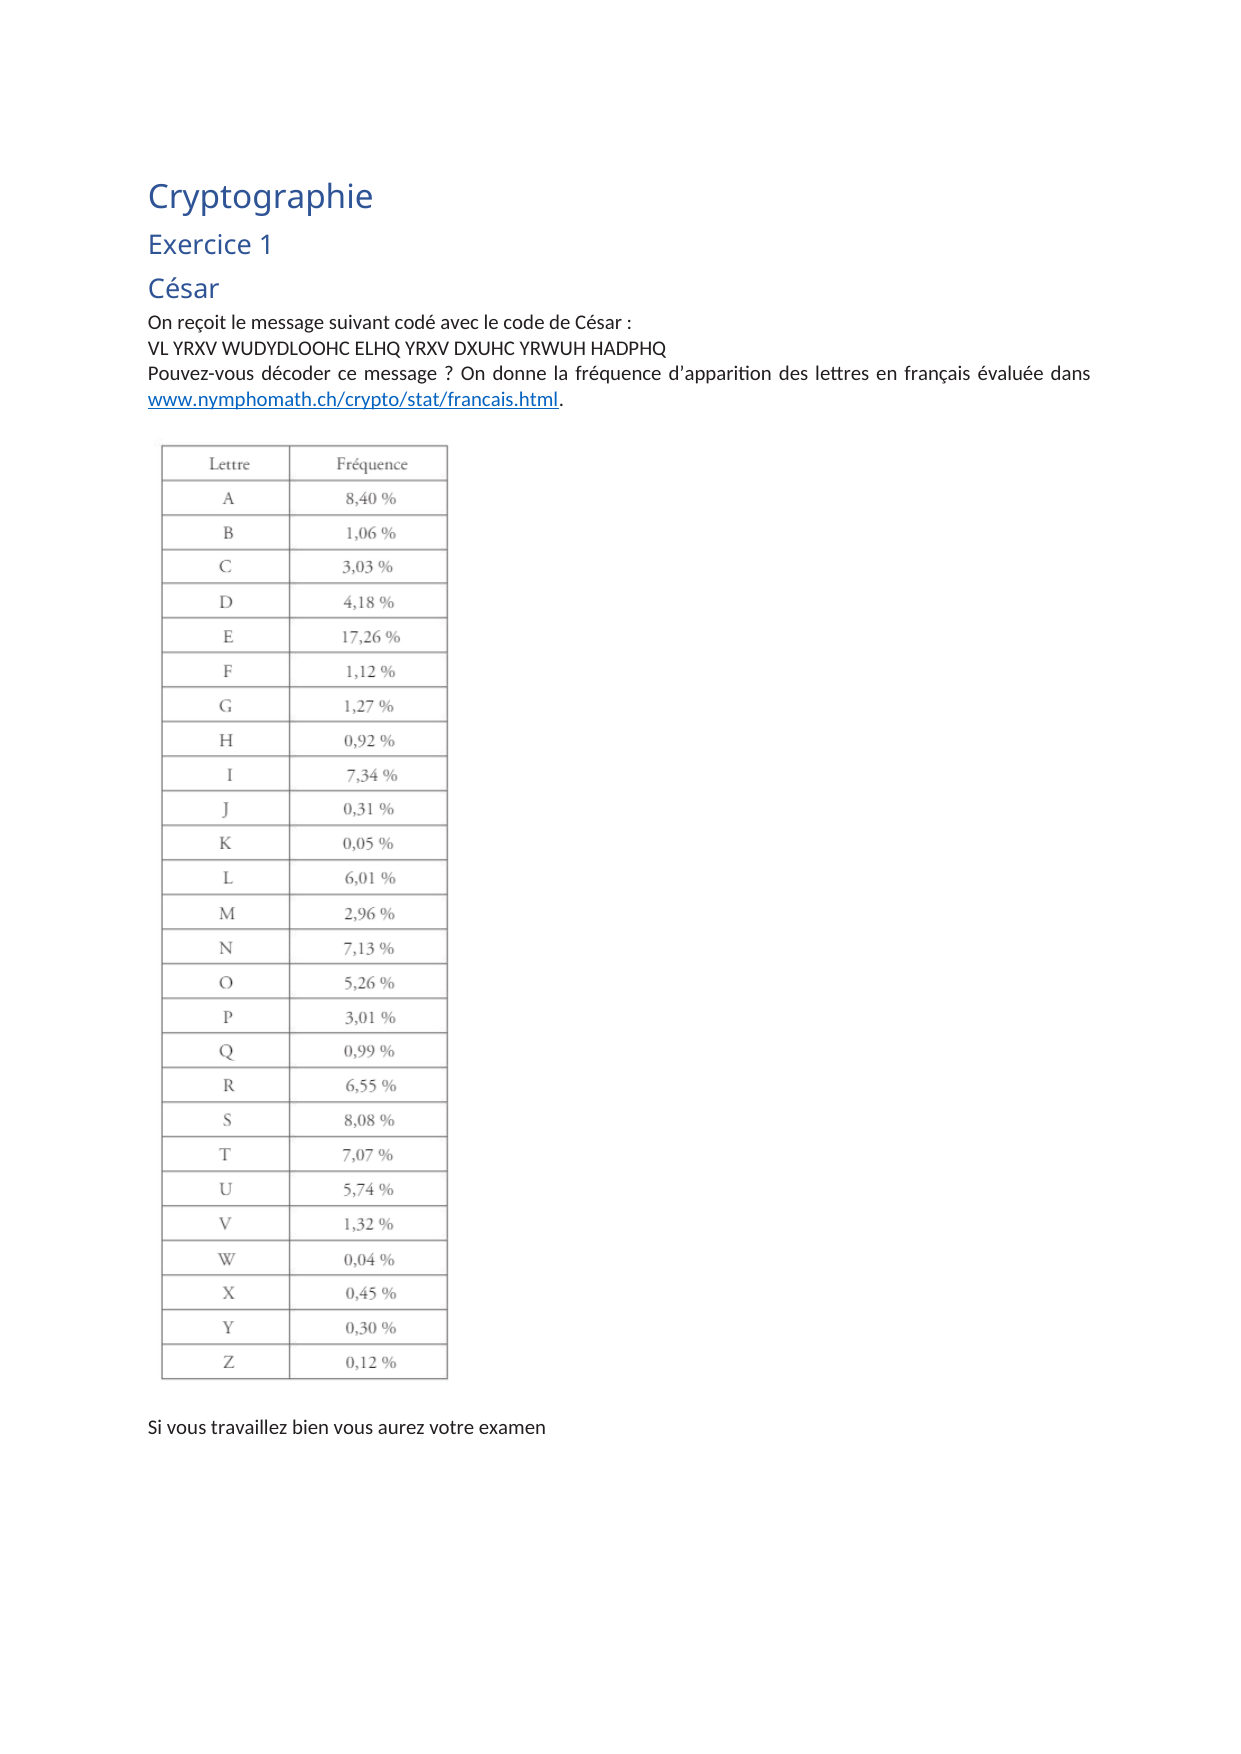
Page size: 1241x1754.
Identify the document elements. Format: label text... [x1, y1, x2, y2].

subtitle César [148, 270, 1093, 307]
picture [147, 436, 465, 1387]
subtitle Exercice 1 [148, 226, 1093, 263]
text Si vous travaillez bien vous aurez votre examen [148, 1387, 1093, 1440]
text On reçoit le message suivant codé avec le code de César : [148, 309, 1093, 335]
text VL YRXV WUDYDLOOHC ELHQ YRXV DXUHC YRWUH HADPHQ [148, 335, 1093, 360]
text Pouvez-vous décoder ce message ? On donne la fréquence d’apparition des lettres en français évaluée dans www.nymphomath.ch/crypto/stat/francais.html. [148, 360, 1093, 411]
subtitle Cryptographie [148, 173, 1093, 218]
